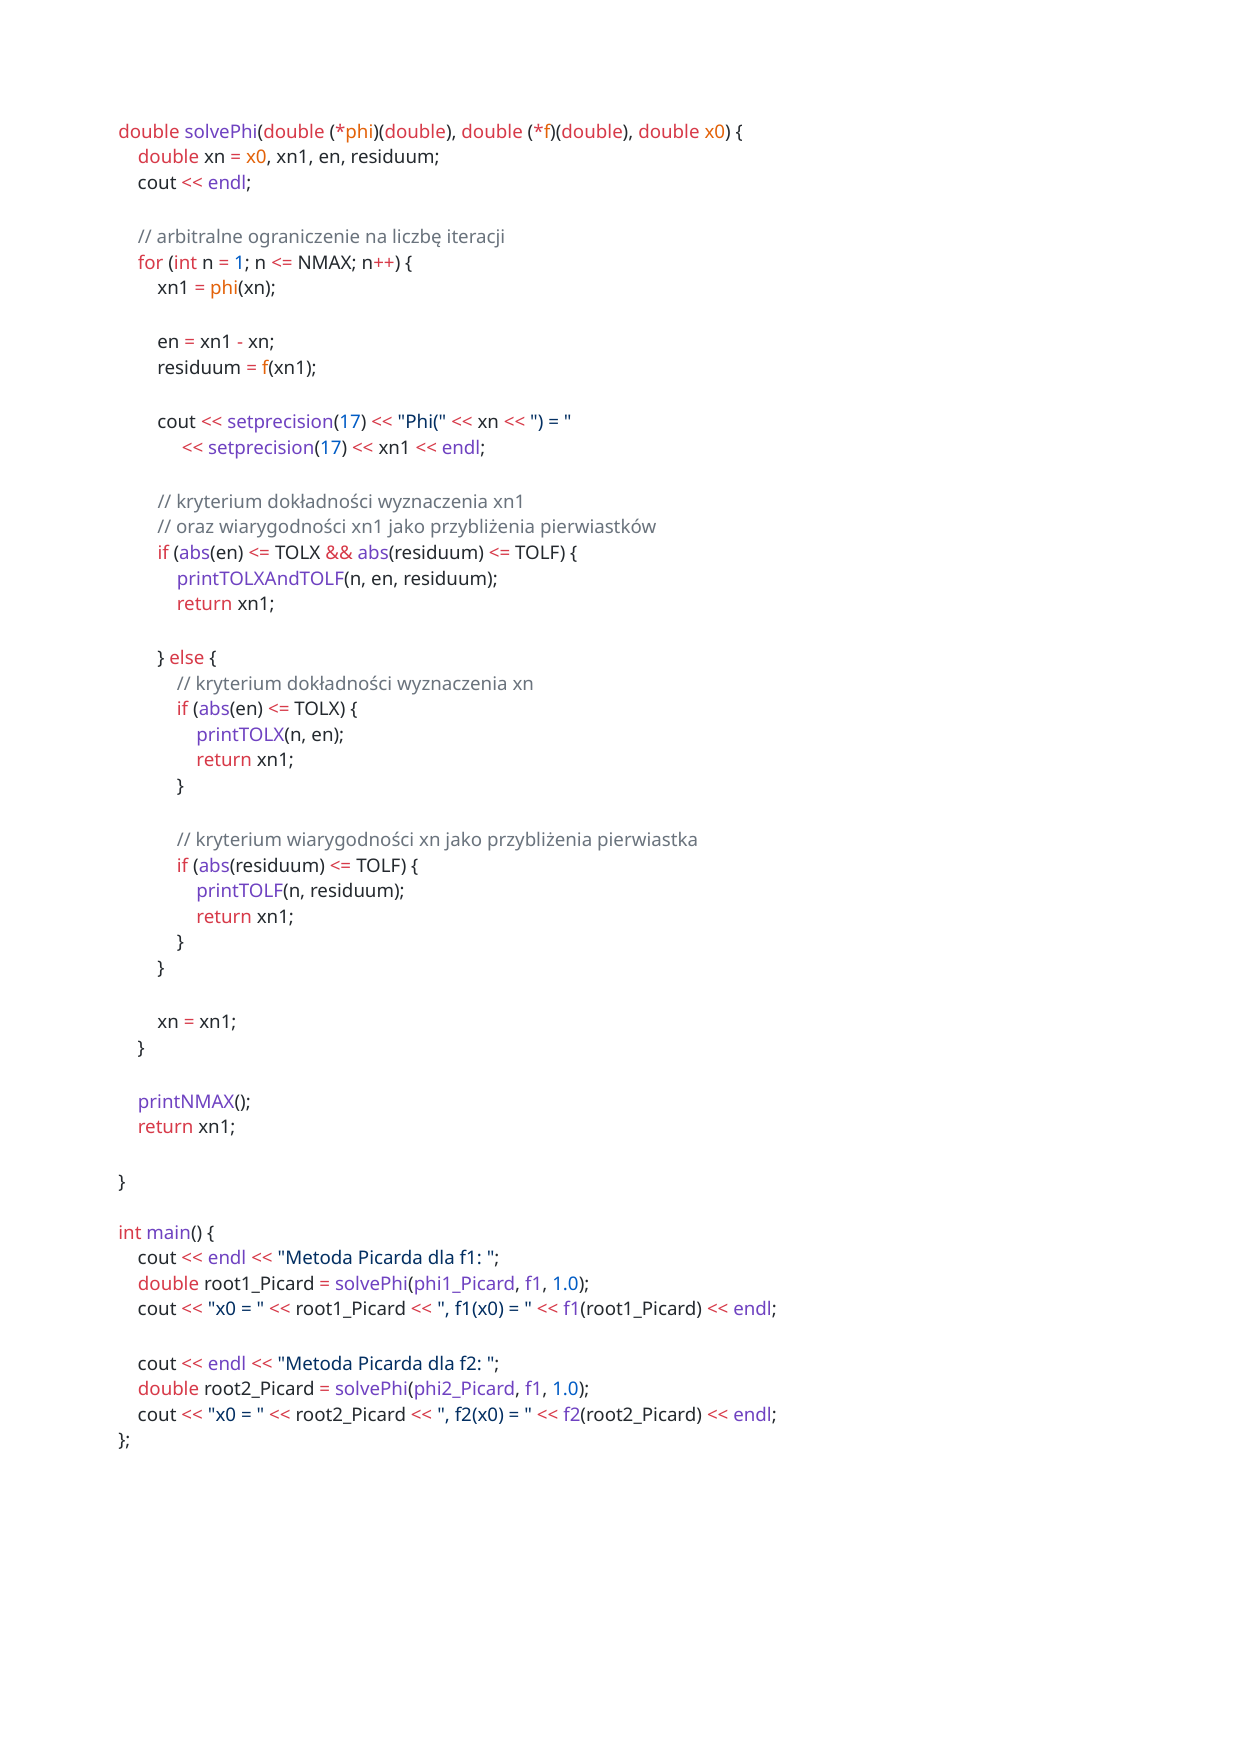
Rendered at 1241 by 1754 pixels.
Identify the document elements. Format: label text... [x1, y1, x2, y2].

text double solvePhi(double (*phi)(double), double (*f)(double), double x0) { double xn = x0, xn1, en, residuum; cout << endl; // arbitralne ograniczenie na liczbę iteracji for (int n = 1; n <= NMAX; n++) { xn1 = phi(xn); en = xn1 - xn; residuum = f(xn1); cout << setprecision(17) << "Phi(" << xn << ") = " << setprecision(17) << xn1 << endl; // kryterium dokładności wyznaczenia xn1 // oraz wiarygodności xn1 jako przybliżenia pierwiastków if (abs(en) <= TOLX && abs(residuum) <= TOLF) { printTOLXAndTOLF(n, en, residuum); return xn1; } else { // kryterium dokładności wyznaczenia xn if (abs(en) <= TOLX) { printTOLX(n, en); return xn1; } // kryterium wiarygodności xn jako przybliżenia pierwiastka if (abs(residuum) <= TOLF) { printTOLF(n, residuum); return xn1; } } xn = xn1; } printNMAX(); return xn1; [118, 118, 1122, 1168]
text } int main() { cout << endl << "Metoda Picarda dla f1: "; double root1_Picard = solvePhi(phi1_Picard, f1, 1.0); cout << "x0 = " << root1_Picard << ", f1(x0) = " << f1(root1_Picard) << endl; cout << endl << "Metoda Picarda dla f2: "; double root2_Picard = solvePhi(phi2_Picard, f1, 1.0); cout << "x0 = " << root2_Picard << ", f2(x0) = " << f2(root2_Picard) << endl; }; [118, 1168, 1122, 1452]
